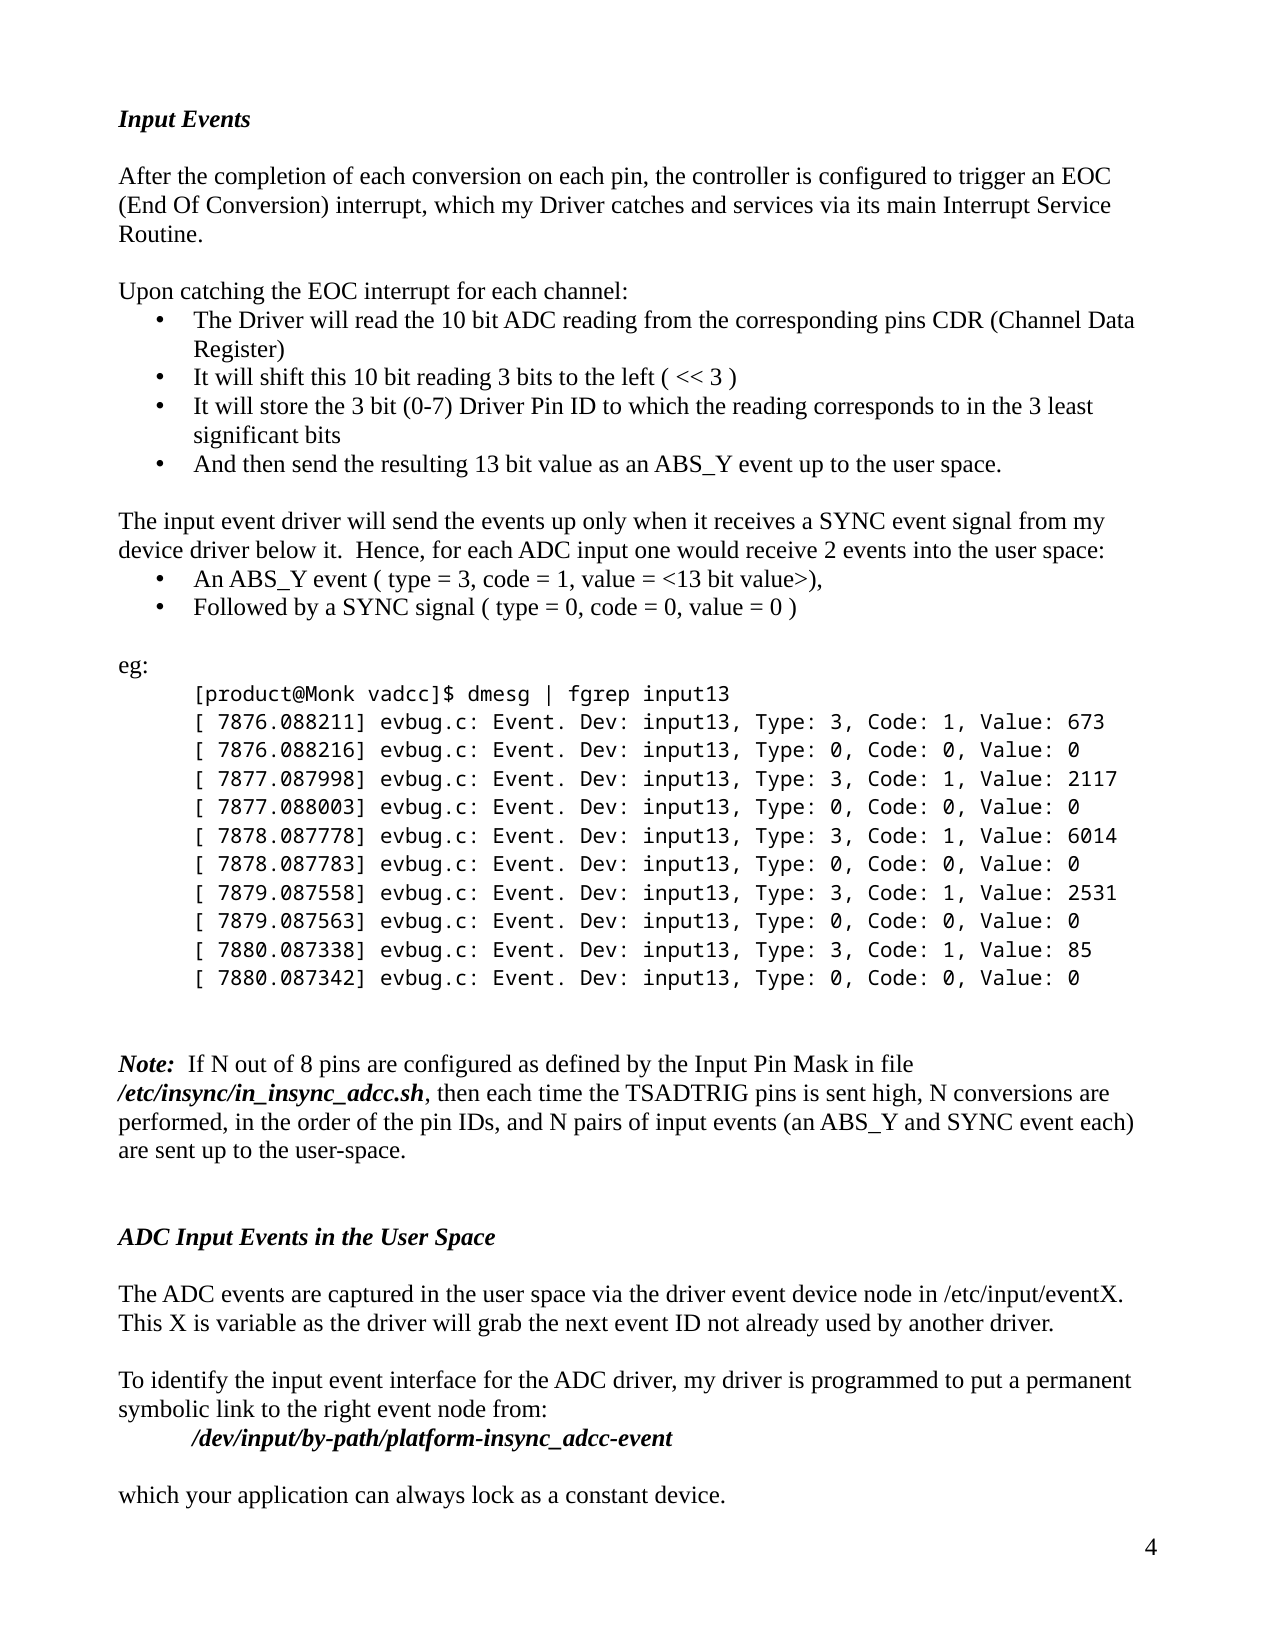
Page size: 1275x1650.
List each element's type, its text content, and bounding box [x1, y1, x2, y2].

text [ 7878.087783] evbug.c: Event. Dev: input13, Type: 0, Code: 0, Value: 0 [192, 849, 1157, 878]
text Input Events [118, 104, 1157, 132]
text To identify the input event interface for the ADC driver, my driver is programmed to put a permanent symbolic link to the right event node from: [118, 1365, 1157, 1423]
text [product@Monk vadcc]$ dmesg | fgrep input13 [192, 679, 1157, 707]
text [ 7876.088211] evbug.c: Event. Dev: input13, Type: 3, Code: 1, Value: 673 [192, 707, 1157, 736]
text [ 7880.087342] evbug.c: Event. Dev: input13, Type: 0, Code: 0, Value: 0 [192, 963, 1157, 992]
text The ADC events are captured in the user space via the driver event device node in /etc/input/eventX. This X is variable as the driver will grab the next event ID not already used by another driver. [118, 1279, 1157, 1337]
text [ 7879.087558] evbug.c: Event. Dev: input13, Type: 3, Code: 1, Value: 2531 [192, 878, 1157, 906]
text [ 7878.087778] evbug.c: Event. Dev: input13, Type: 3, Code: 1, Value: 6014 [192, 821, 1157, 849]
text Note: If N out of 8 pins are configured as defined by the Input Pin Mask in file /etc/insync/in_insync_adcc.sh, then each time the TSADTRIG pins is sent high, N conversions are performed, in the order of the pin IDs, and N pairs of input events (an ABS_Y and SYNC event each) are sent up to the user-space. [118, 1049, 1157, 1164]
text which your application can always lock as a constant device. [118, 1480, 1157, 1509]
list An ABS_Y event ( type = 3, code = 1, value = <13 bit value>), [156, 564, 1157, 592]
text ADC Input Events in the User Space [118, 1222, 1157, 1250]
text After the completion of each conversion on each pin, the controller is configured to trigger an EOC (End Of Conversion) interrupt, which my Driver catches and services via its main Interrupt Service Routine. [118, 161, 1157, 247]
list The Driver will read the 10 bit ADC reading from the corresponding pins CDR (Channel Data Register) [156, 305, 1157, 362]
list It will shift this 10 bit reading 3 bits to the left ( << 3 ) [156, 362, 1157, 391]
list And then send the resulting 13 bit value as an ABS_Y event up to the user space. [156, 449, 1157, 477]
list Followed by a SYNC signal ( type = 0, code = 0, value = 0 ) [156, 592, 1157, 621]
text [ 7880.087338] evbug.c: Event. Dev: input13, Type: 3, Code: 1, Value: 85 [192, 935, 1157, 963]
text eg: [118, 650, 1157, 679]
text [ 7877.088003] evbug.c: Event. Dev: input13, Type: 0, Code: 0, Value: 0 [192, 792, 1157, 821]
list It will store the 3 bit (0-7) Driver Pin ID to which the reading corresponds to in the 3 least significant bits [156, 391, 1157, 449]
text [ 7876.088216] evbug.c: Event. Dev: input13, Type: 0, Code: 0, Value: 0 [192, 736, 1157, 764]
text [ 7877.087998] evbug.c: Event. Dev: input13, Type: 3, Code: 1, Value: 2117 [192, 764, 1157, 792]
text /dev/input/by-path/platform-insync_adcc-event [118, 1423, 1157, 1452]
text The input event driver will send the events up only when it receives a SYNC event signal from my device driver below it. Hence, for each ADC input one would receive 2 events into the user space: [118, 506, 1157, 564]
text [ 7879.087563] evbug.c: Event. Dev: input13, Type: 0, Code: 0, Value: 0 [192, 906, 1157, 935]
text Upon catching the EOC interrupt for each channel: [118, 276, 1157, 305]
